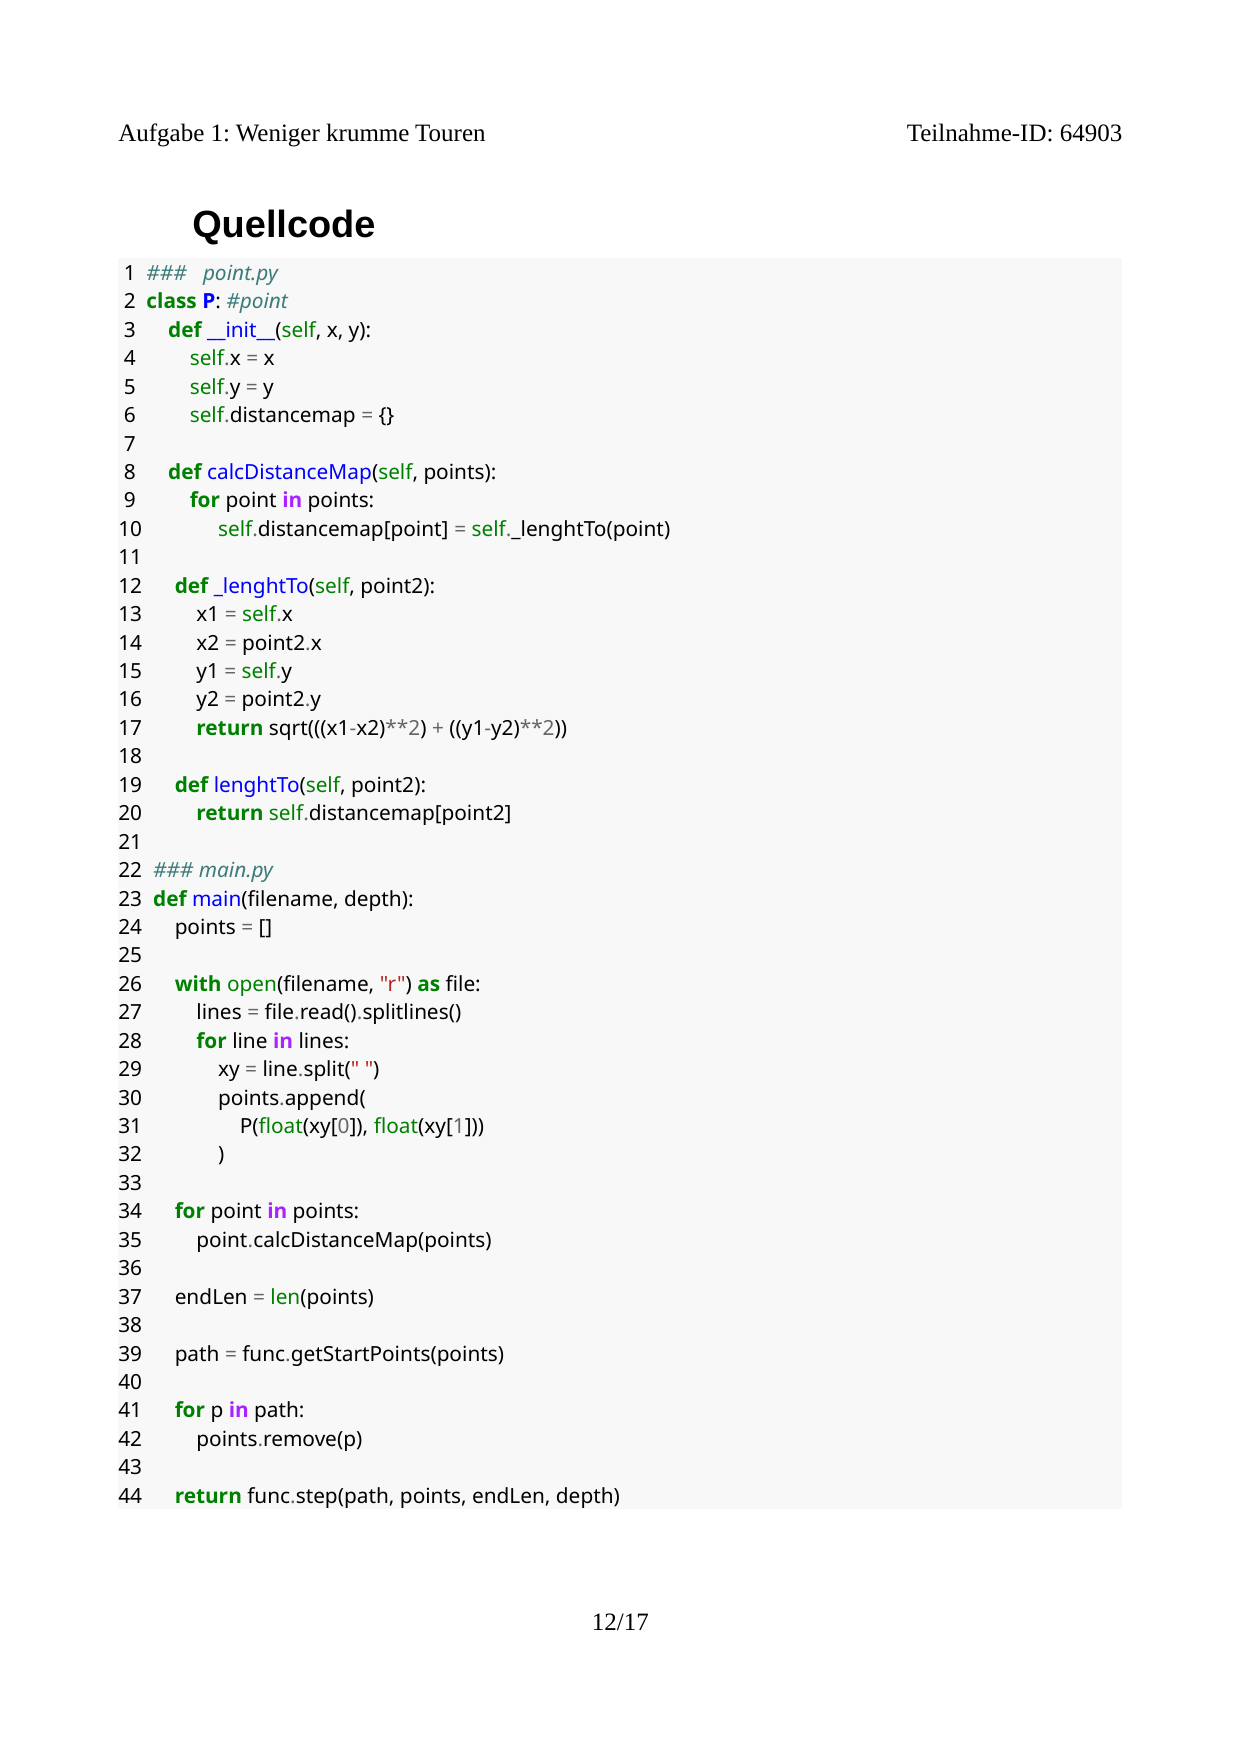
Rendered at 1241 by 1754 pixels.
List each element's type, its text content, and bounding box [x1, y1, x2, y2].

text 2 class P: #point [118, 286, 1122, 315]
text 33 [118, 1168, 1122, 1196]
text 44 return func.step(path, points, endLen, depth) [118, 1481, 1122, 1509]
text 9 for point in points: [118, 486, 1122, 514]
text 26 with open(filename, "r") as file: [118, 969, 1122, 997]
text 15 y1 = self.y [118, 656, 1122, 684]
text 14 x2 = point2.x [118, 628, 1122, 656]
subtitle Quellcode [118, 202, 1122, 246]
text 41 for p in path: [118, 1396, 1122, 1424]
text 24 points = [] [118, 912, 1122, 941]
text 30 points.append( [118, 1083, 1122, 1111]
text 22 ### main.py [118, 855, 1122, 884]
text 29 xy = line.split(" ") [118, 1054, 1122, 1083]
text 19 def lenghtTo(self, point2): [118, 770, 1122, 798]
text 36 [118, 1253, 1122, 1282]
text 18 [118, 741, 1122, 770]
text 23 def main(filename, depth): [118, 884, 1122, 912]
text 3 def __init__(self, x, y): [118, 315, 1122, 343]
text 39 path = func.getStartPoints(points) [118, 1339, 1122, 1367]
text 6 self.distancemap = {} [118, 400, 1122, 429]
text 8 def calcDistanceMap(self, points): [118, 457, 1122, 486]
text 21 [118, 827, 1122, 855]
text 43 [118, 1452, 1122, 1481]
text 11 [118, 542, 1122, 571]
text 40 [118, 1367, 1122, 1396]
text 31 P(float(xy[0]), float(xy[1])) [118, 1111, 1122, 1139]
text 7 [118, 429, 1122, 457]
text 37 endLen = len(points) [118, 1282, 1122, 1310]
text 17 return sqrt(((x1-x2)**2) + ((y1-y2)**2)) [118, 713, 1122, 741]
text 34 for point in points: [118, 1196, 1122, 1225]
text 10 self.distancemap[point] = self._lenghtTo(point) [118, 514, 1122, 542]
text 35 point.calcDistanceMap(points) [118, 1225, 1122, 1253]
text 12 def _lenghtTo(self, point2): [118, 571, 1122, 599]
text 20 return self.distancemap[point2] [118, 798, 1122, 827]
text 28 for line in lines: [118, 1026, 1122, 1054]
text 42 points.remove(p) [118, 1424, 1122, 1452]
text 32 ) [118, 1139, 1122, 1168]
text 5 self.y = y [118, 372, 1122, 400]
text 25 [118, 941, 1122, 969]
text 16 y2 = point2.y [118, 684, 1122, 713]
text 27 lines = file.read().splitlines() [118, 997, 1122, 1026]
text 13 x1 = self.x [118, 599, 1122, 628]
text 38 [118, 1310, 1122, 1339]
text 4 self.x = x [118, 343, 1122, 372]
text 1 ### point.py [118, 258, 1122, 286]
